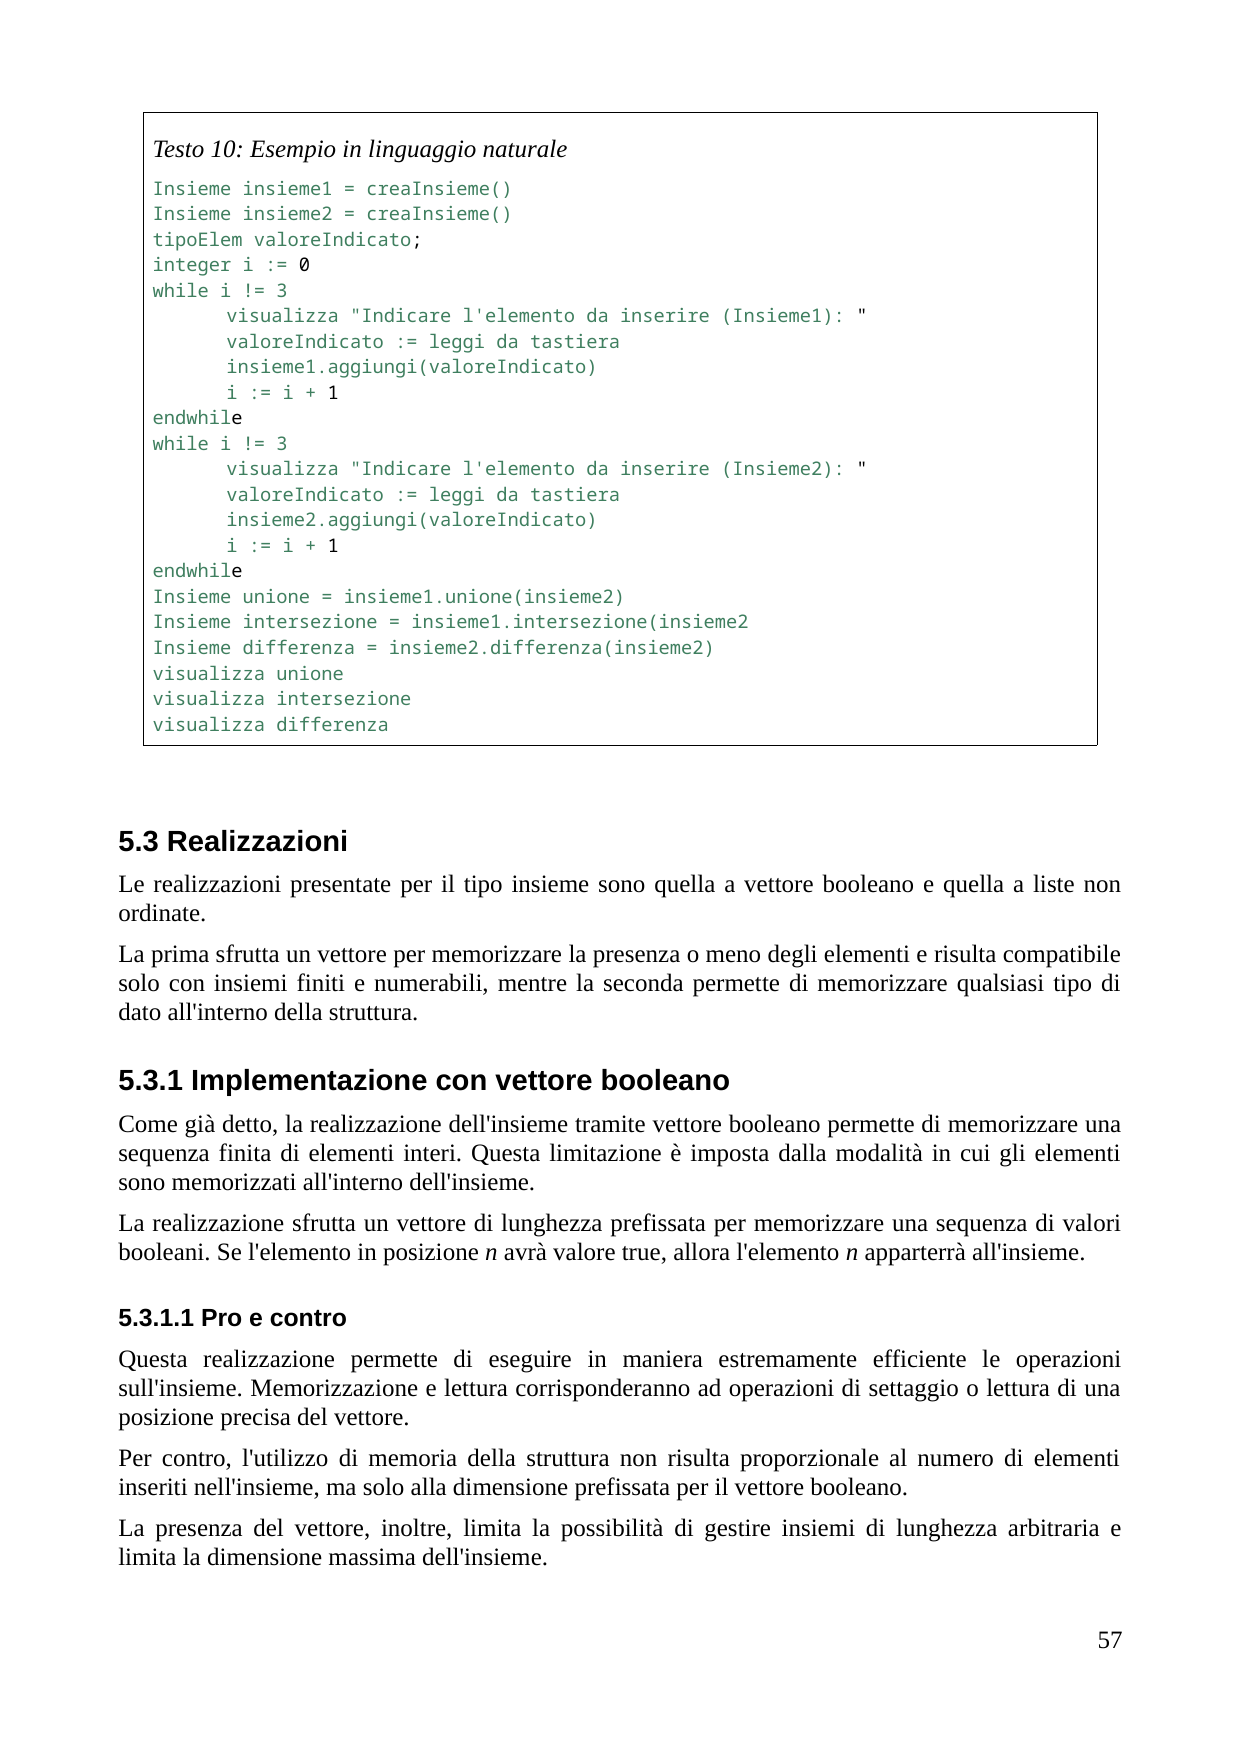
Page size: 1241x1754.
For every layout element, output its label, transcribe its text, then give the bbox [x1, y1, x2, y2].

text Testo 10: Esempio in linguaggio naturale [152, 134, 1088, 162]
text insieme1.aggiungi(valoreIndicato) [152, 354, 1088, 379]
text Le realizzazioni presentate per il tipo insieme sono quella a vettore booleano e quella a liste non ordinate. [118, 869, 1122, 927]
text Insieme intersezione = insieme1.intersezione(insieme2 [152, 609, 1088, 634]
text insieme2.aggiungi(valoreIndicato) [152, 507, 1088, 532]
text visualizza intersezione [152, 685, 1088, 711]
text visualizza "Indicare l'elemento da inserire (Insieme2): " [152, 456, 1088, 481]
text i := i + 1 [152, 532, 1088, 558]
subtitle 5.3.1.1 Pro e contro [118, 1303, 1122, 1332]
subtitle 5.3 Realizzazioni [118, 823, 1122, 857]
text Questa realizzazione permette di eseguire in maniera estremamente efficiente le operazioni sull'insieme. Memorizzazione e lettura corrisponderanno ad operazioni di settaggio o lettura di una posizione precisa del vettore. [118, 1344, 1122, 1430]
text Come già detto, la realizzazione dell'insieme tramite vettore booleano permette di memorizzare una sequenza finita di elementi interi. Questa limitazione è imposta dalla modalità in cui gli elementi sono memorizzati all'interno dell'insieme. [118, 1109, 1122, 1196]
text i := i + 1 [152, 379, 1088, 405]
text while i != 3 [152, 430, 1088, 456]
text Insieme insieme1 = creaInsieme() [152, 175, 1088, 201]
text valoreIndicato := leggi da tastiera [152, 481, 1088, 507]
text Per contro, l'utilizzo di memoria della struttura non risulta proporzionale al numero di elementi inseriti nell'insieme, ma solo alla dimensione prefissata per il vettore booleano. [118, 1443, 1122, 1500]
text La prima sfrutta un vettore per memorizzare la presenza o meno degli elementi e risulta compatibile solo con insiemi finiti e numerabili, mentre la seconda permette di memorizzare qualsiasi tipo di dato all'interno della struttura. [118, 939, 1122, 1026]
text tipoElem valoreIndicato; [152, 226, 1088, 252]
text visualizza "Indicare l'elemento da inserire (Insieme1): " [152, 303, 1088, 328]
text Insieme differenza = insieme2.differenza(insieme2) [152, 634, 1088, 660]
text endwhile [152, 558, 1088, 583]
subtitle 5.3.1 Implementazione con vettore booleano [118, 1063, 1122, 1097]
text integer i := 0 [152, 252, 1088, 277]
text La presenza del vettore, inoltre, limita la possibilità di gestire insiemi di lunghezza arbitraria e limita la dimensione massima dell'insieme. [118, 1513, 1122, 1570]
text endwhile [152, 405, 1088, 430]
text while i != 3 [152, 277, 1088, 303]
text visualizza unione [152, 660, 1088, 685]
text valoreIndicato := leggi da tastiera [152, 328, 1088, 354]
text La realizzazione sfrutta un vettore di lunghezza prefissata per memorizzare una sequenza di valori booleani. Se l'elemento in posizione n avrà valore true, allora l'elemento n apparterrà all'insieme. [118, 1208, 1122, 1266]
text visualizza differenza [152, 711, 1088, 736]
text Insieme insieme2 = creaInsieme() [152, 201, 1088, 226]
text Insieme unione = insieme1.unione(insieme2) [152, 583, 1088, 609]
